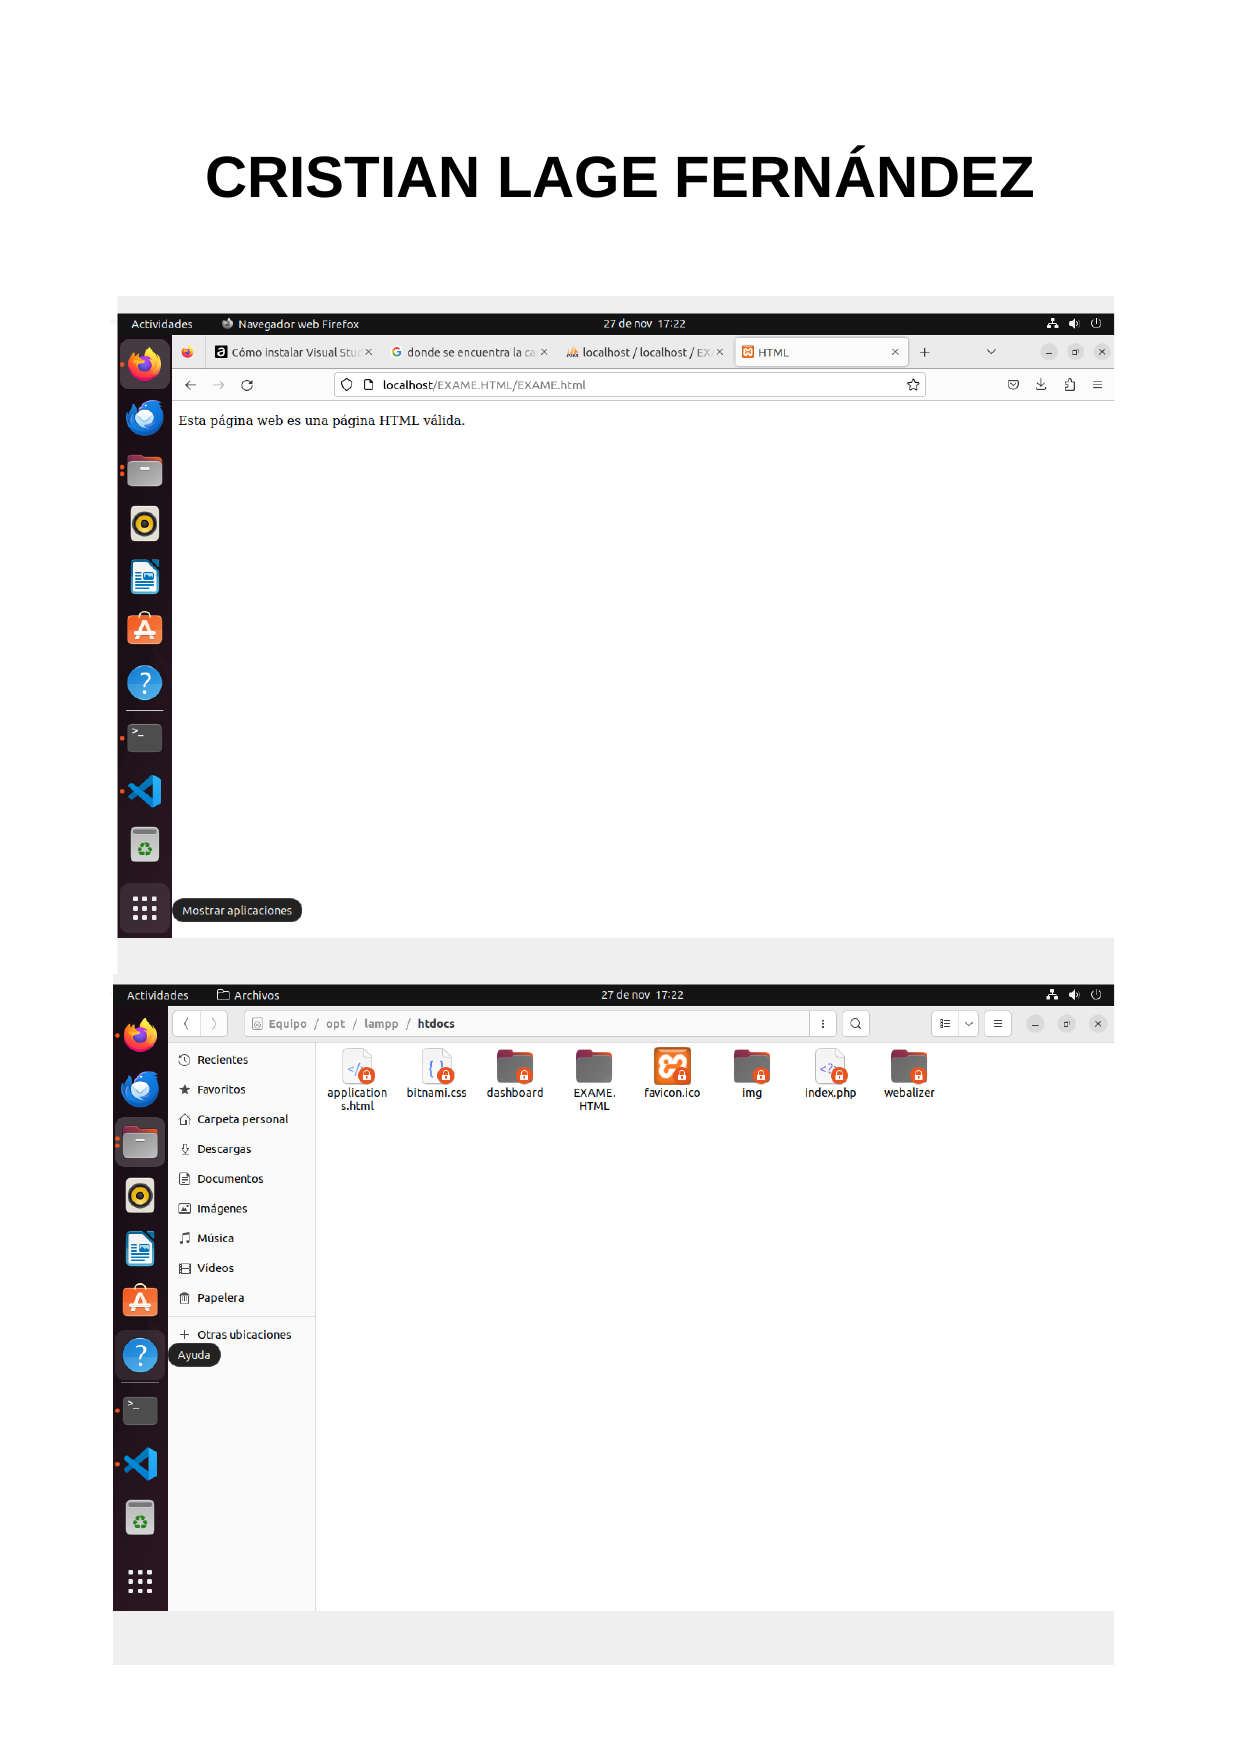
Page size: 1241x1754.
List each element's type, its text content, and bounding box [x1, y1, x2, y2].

picture [110, 296, 1115, 1665]
title CRISTIAN LAGE FERNÁNDEZ [118, 143, 1122, 210]
